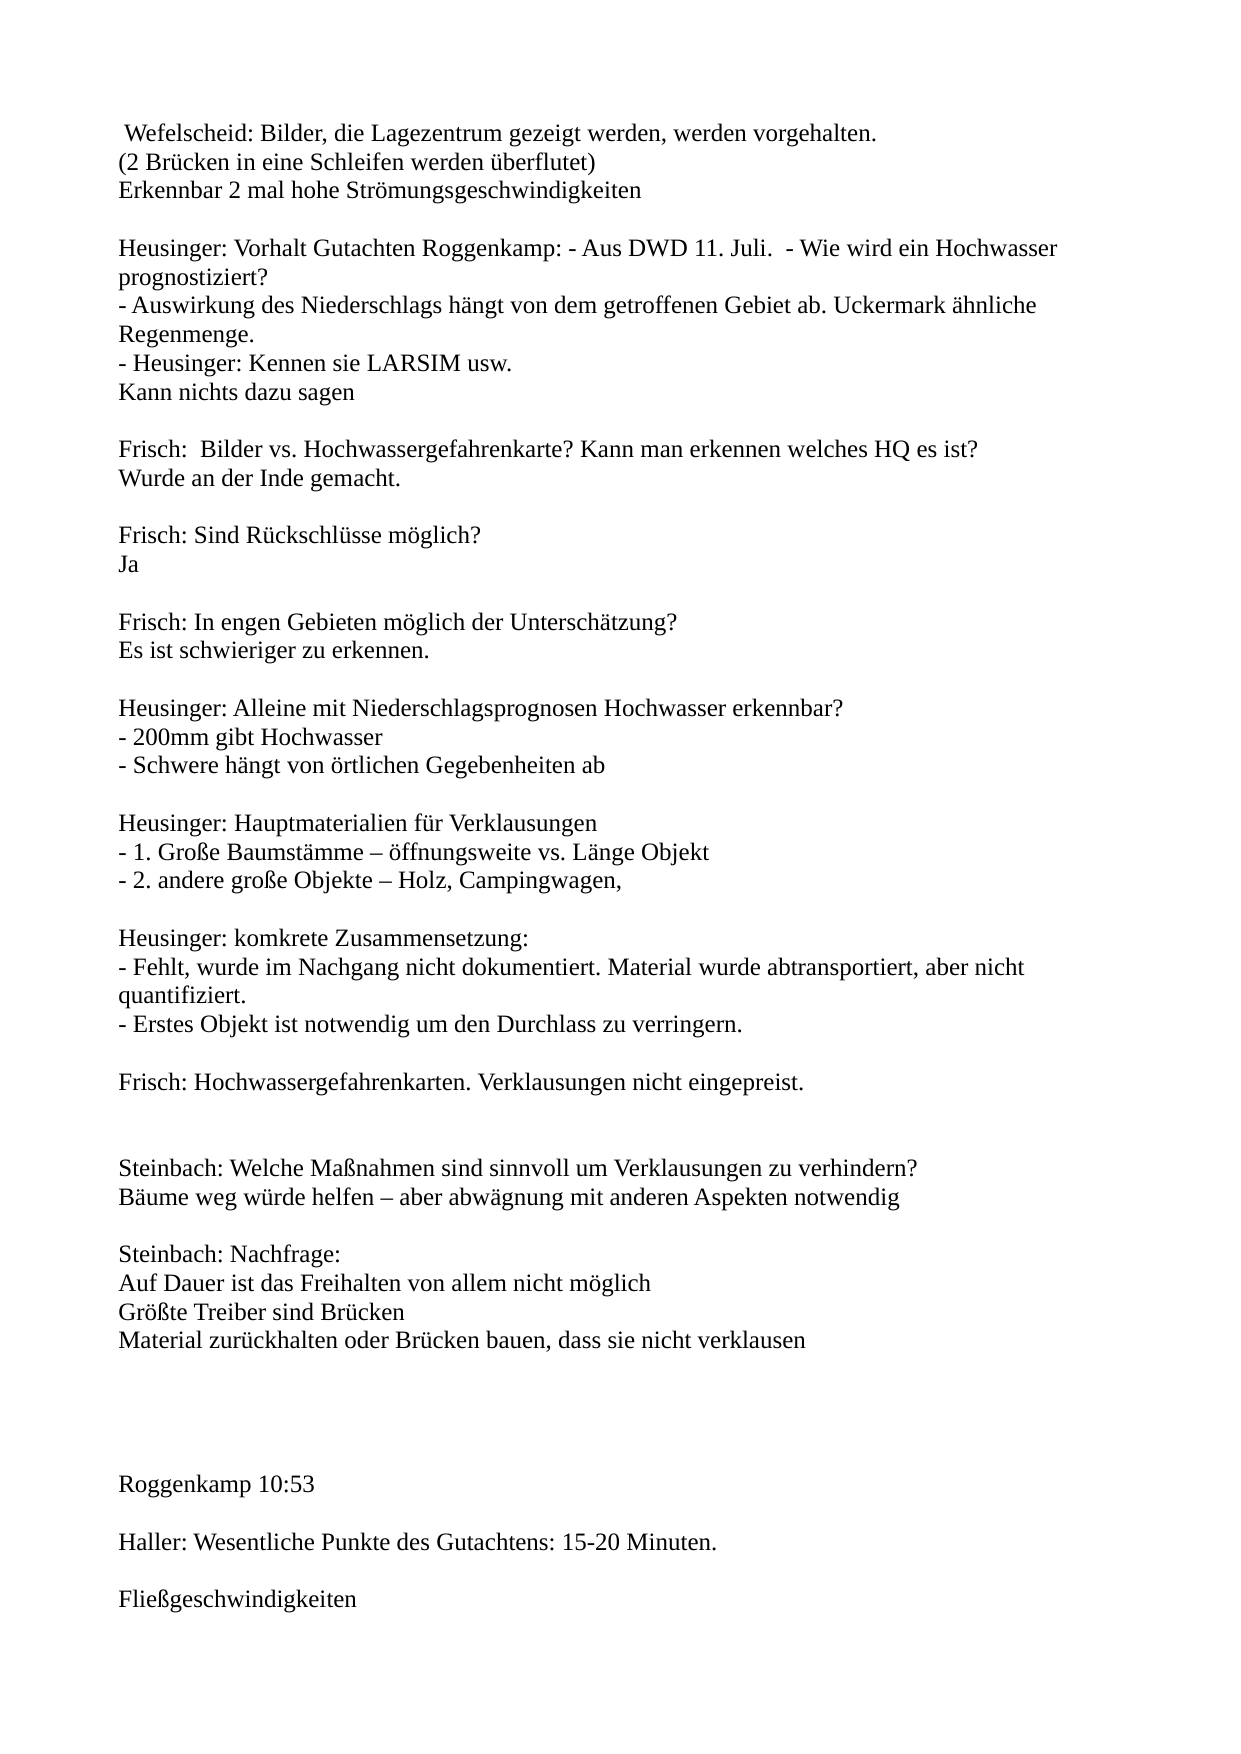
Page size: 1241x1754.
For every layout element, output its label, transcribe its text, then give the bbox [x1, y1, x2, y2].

text Wefelscheid: Bilder, die Lagezentrum gezeigt werden, werden vorgehalten. [118, 118, 1122, 147]
text Ja [118, 549, 1122, 578]
text - Fehlt, wurde im Nachgang nicht dokumentiert. Material wurde abtransportiert, aber nicht quantifiziert. [118, 952, 1122, 1009]
text Frisch: Bilder vs. Hochwassergefahrenkarte? Kann man erkennen welches HQ es ist? [118, 434, 1122, 463]
text Frisch: In engen Gebieten möglich der Unterschätzung? [118, 607, 1122, 636]
text Größte Treiber sind Brücken [118, 1297, 1122, 1326]
text Material zurückhalten oder Brücken bauen, dass sie nicht verklausen [118, 1326, 1122, 1354]
text Roggenkamp 10:53 [118, 1469, 1122, 1498]
text Fließgeschwindigkeiten [118, 1584, 1122, 1613]
text - Heusinger: Kennen sie LARSIM usw. [118, 348, 1122, 377]
text Es ist schwieriger zu erkennen. [118, 636, 1122, 664]
text Steinbach: Nachfrage: [118, 1239, 1122, 1268]
text Auf Dauer ist das Freihalten von allem nicht möglich [118, 1268, 1122, 1297]
text Haller: Wesentliche Punkte des Gutachtens: 15-20 Minuten. [118, 1527, 1122, 1556]
text - Schwere hängt von örtlichen Gegebenheiten ab [118, 751, 1122, 779]
text Heusinger: komkrete Zusammensetzung: [118, 923, 1122, 952]
text Erkennbar 2 mal hohe Strömungsgeschwindigkeiten [118, 176, 1122, 204]
text Kann nichts dazu sagen [118, 377, 1122, 406]
text Heusinger: Hauptmaterialien für Verklausungen [118, 808, 1122, 837]
text Heusinger: Vorhalt Gutachten Roggenkamp: - Aus DWD 11. Juli. - Wie wird ein Hochwasser prognostiziert? [118, 233, 1122, 291]
text - 1. Große Baumstämme – öffnungsweite vs. Länge Objekt [118, 837, 1122, 866]
text Heusinger: Alleine mit Niederschlagsprognosen Hochwasser erkennbar? [118, 693, 1122, 722]
text Wurde an der Inde gemacht. [118, 463, 1122, 492]
text - Auswirkung des Niederschlags hängt von dem getroffenen Gebiet ab. Uckermark ähnliche Regenmenge. [118, 291, 1122, 348]
text - Erstes Objekt ist notwendig um den Durchlass zu verringern. [118, 1009, 1122, 1038]
text Frisch: Hochwassergefahrenkarten. Verklausungen nicht eingepreist. [118, 1067, 1122, 1096]
text Steinbach: Welche Maßnahmen sind sinnvoll um Verklausungen zu verhindern? [118, 1153, 1122, 1182]
text Frisch: Sind Rückschlüsse möglich? [118, 521, 1122, 549]
text - 200mm gibt Hochwasser [118, 722, 1122, 751]
text Bäume weg würde helfen – aber abwägnung mit anderen Aspekten notwendig [118, 1182, 1122, 1211]
text (2 Brücken in eine Schleifen werden überflutet) [118, 147, 1122, 176]
text - 2. andere große Objekte – Holz, Campingwagen, [118, 866, 1122, 894]
